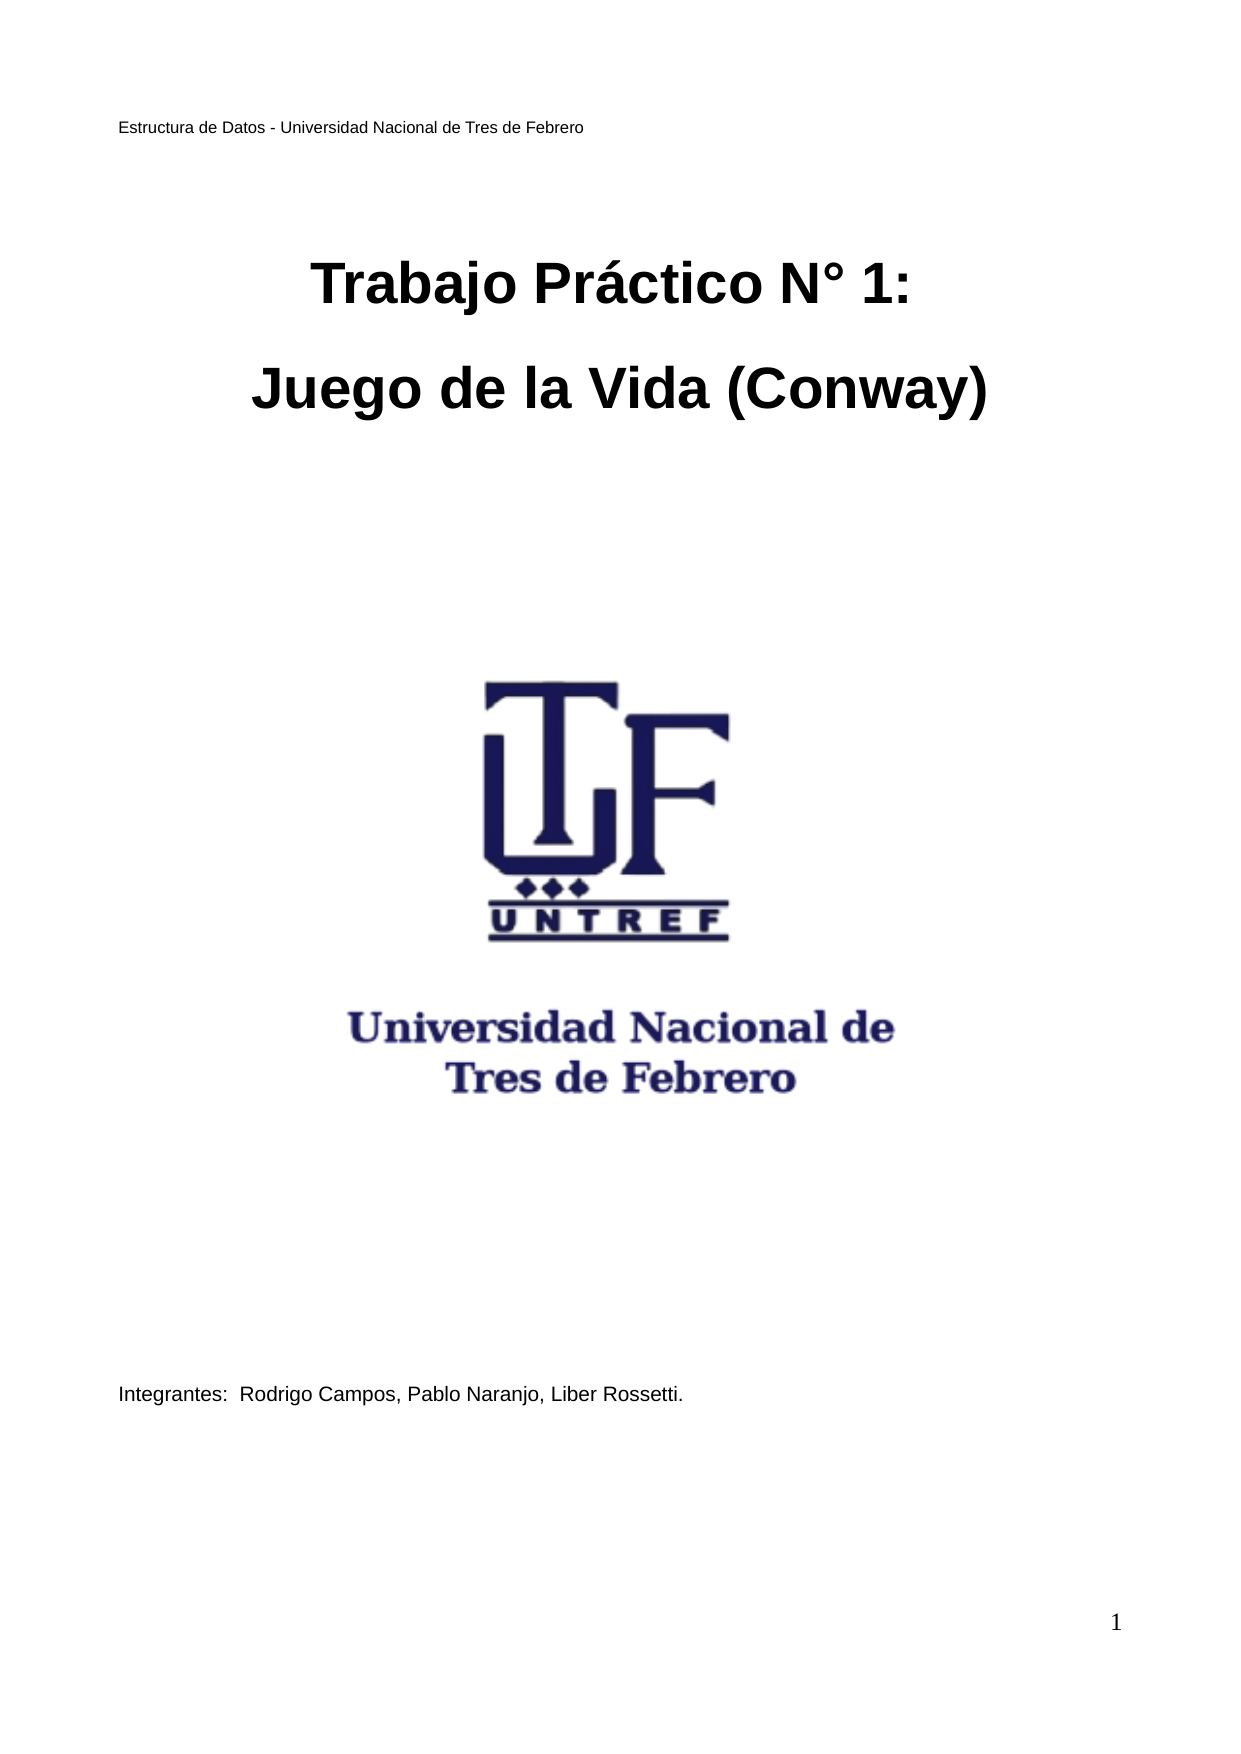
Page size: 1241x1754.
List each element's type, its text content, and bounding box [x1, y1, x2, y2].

picture [330, 571, 911, 1152]
title Juego de la Vida (Conway) [118, 354, 1122, 421]
text Integrantes: Rodrigo Campos, Pablo Naranjo, Liber Rossetti. [118, 1382, 1122, 1406]
title Trabajo Práctico N° 1: [118, 249, 1122, 316]
